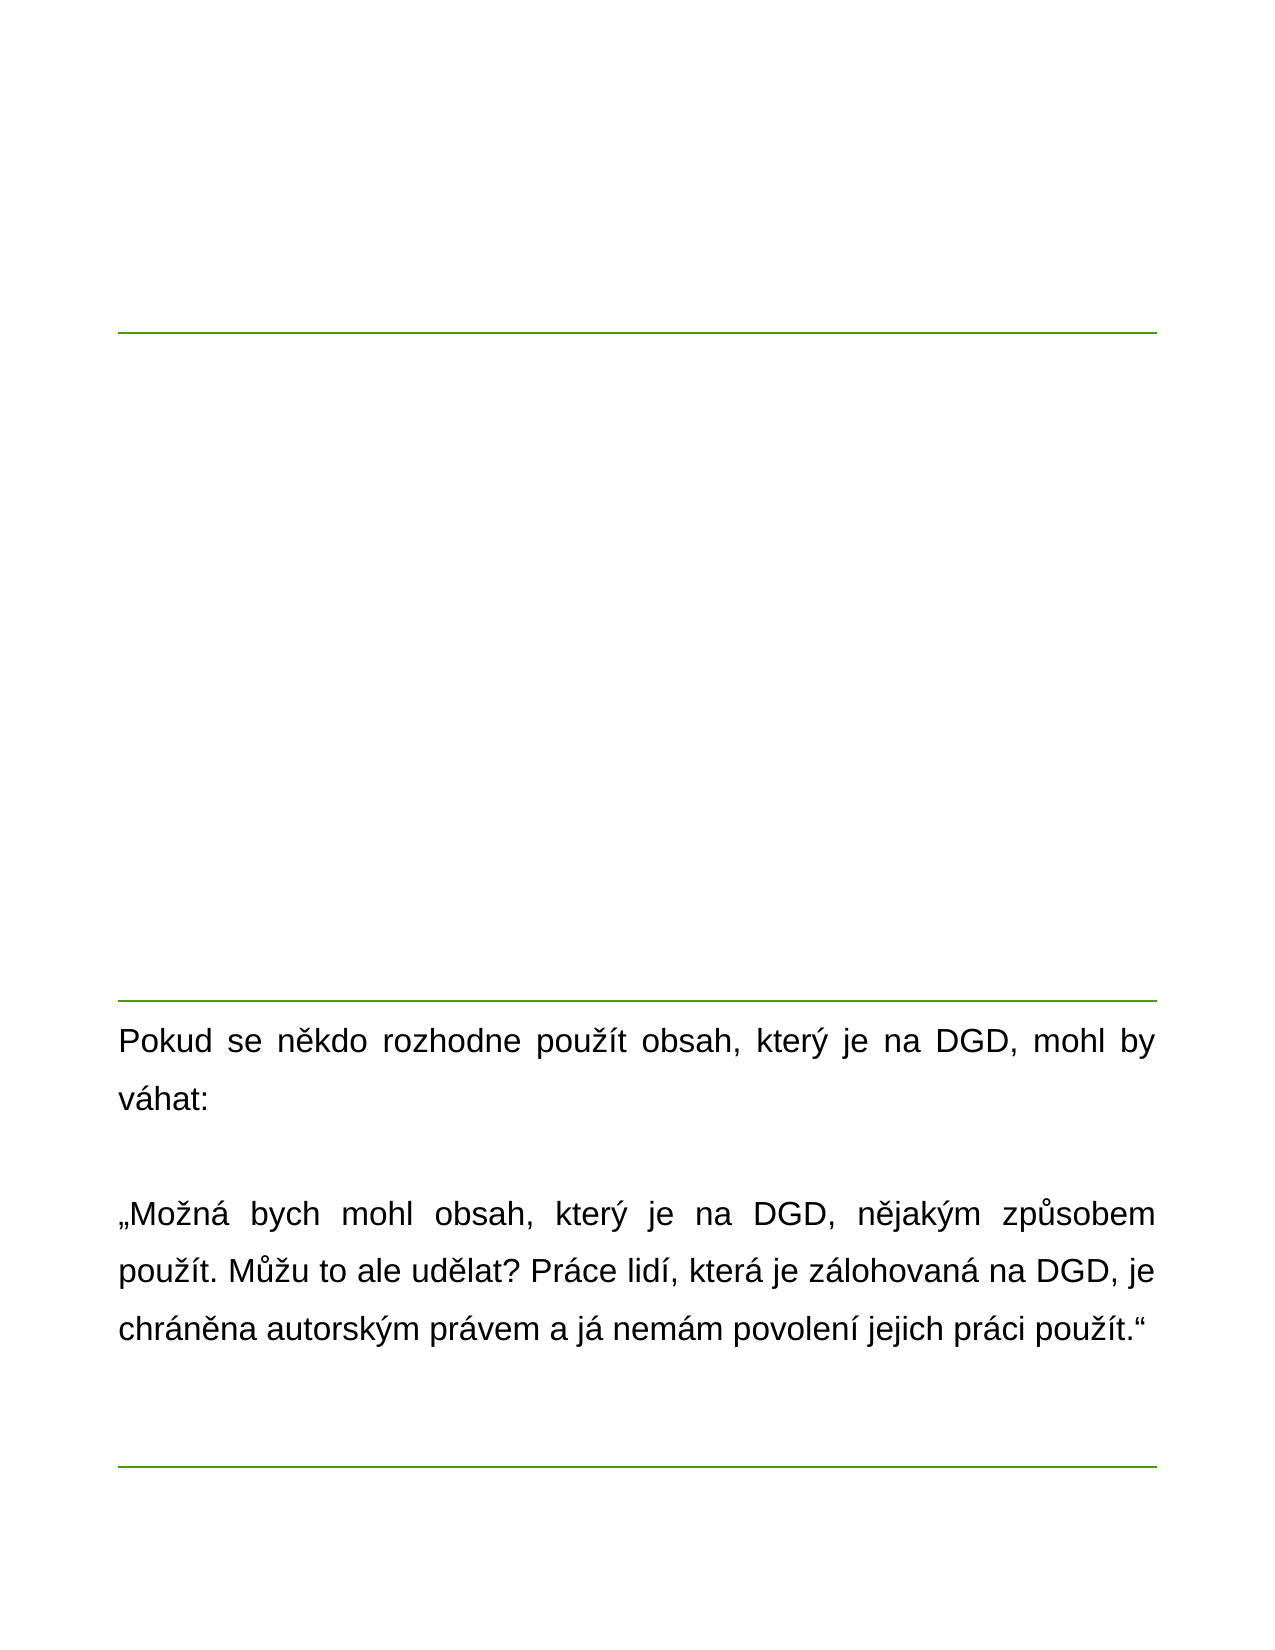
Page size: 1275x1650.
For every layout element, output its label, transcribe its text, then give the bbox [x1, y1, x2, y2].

text Pokud se někdo rozhodne použít obsah, který je na DGD, mohl by váhat: [118, 1021, 1157, 1117]
text „Možná bych mohl obsah, který je na DGD, nějakým způsobem použít. Můžu to ale udělat? Práce lidí, která je zálohovaná na DGD, je chráněna autorským právem a já nemám povolení jejich práci použít.“ [118, 1194, 1157, 1347]
